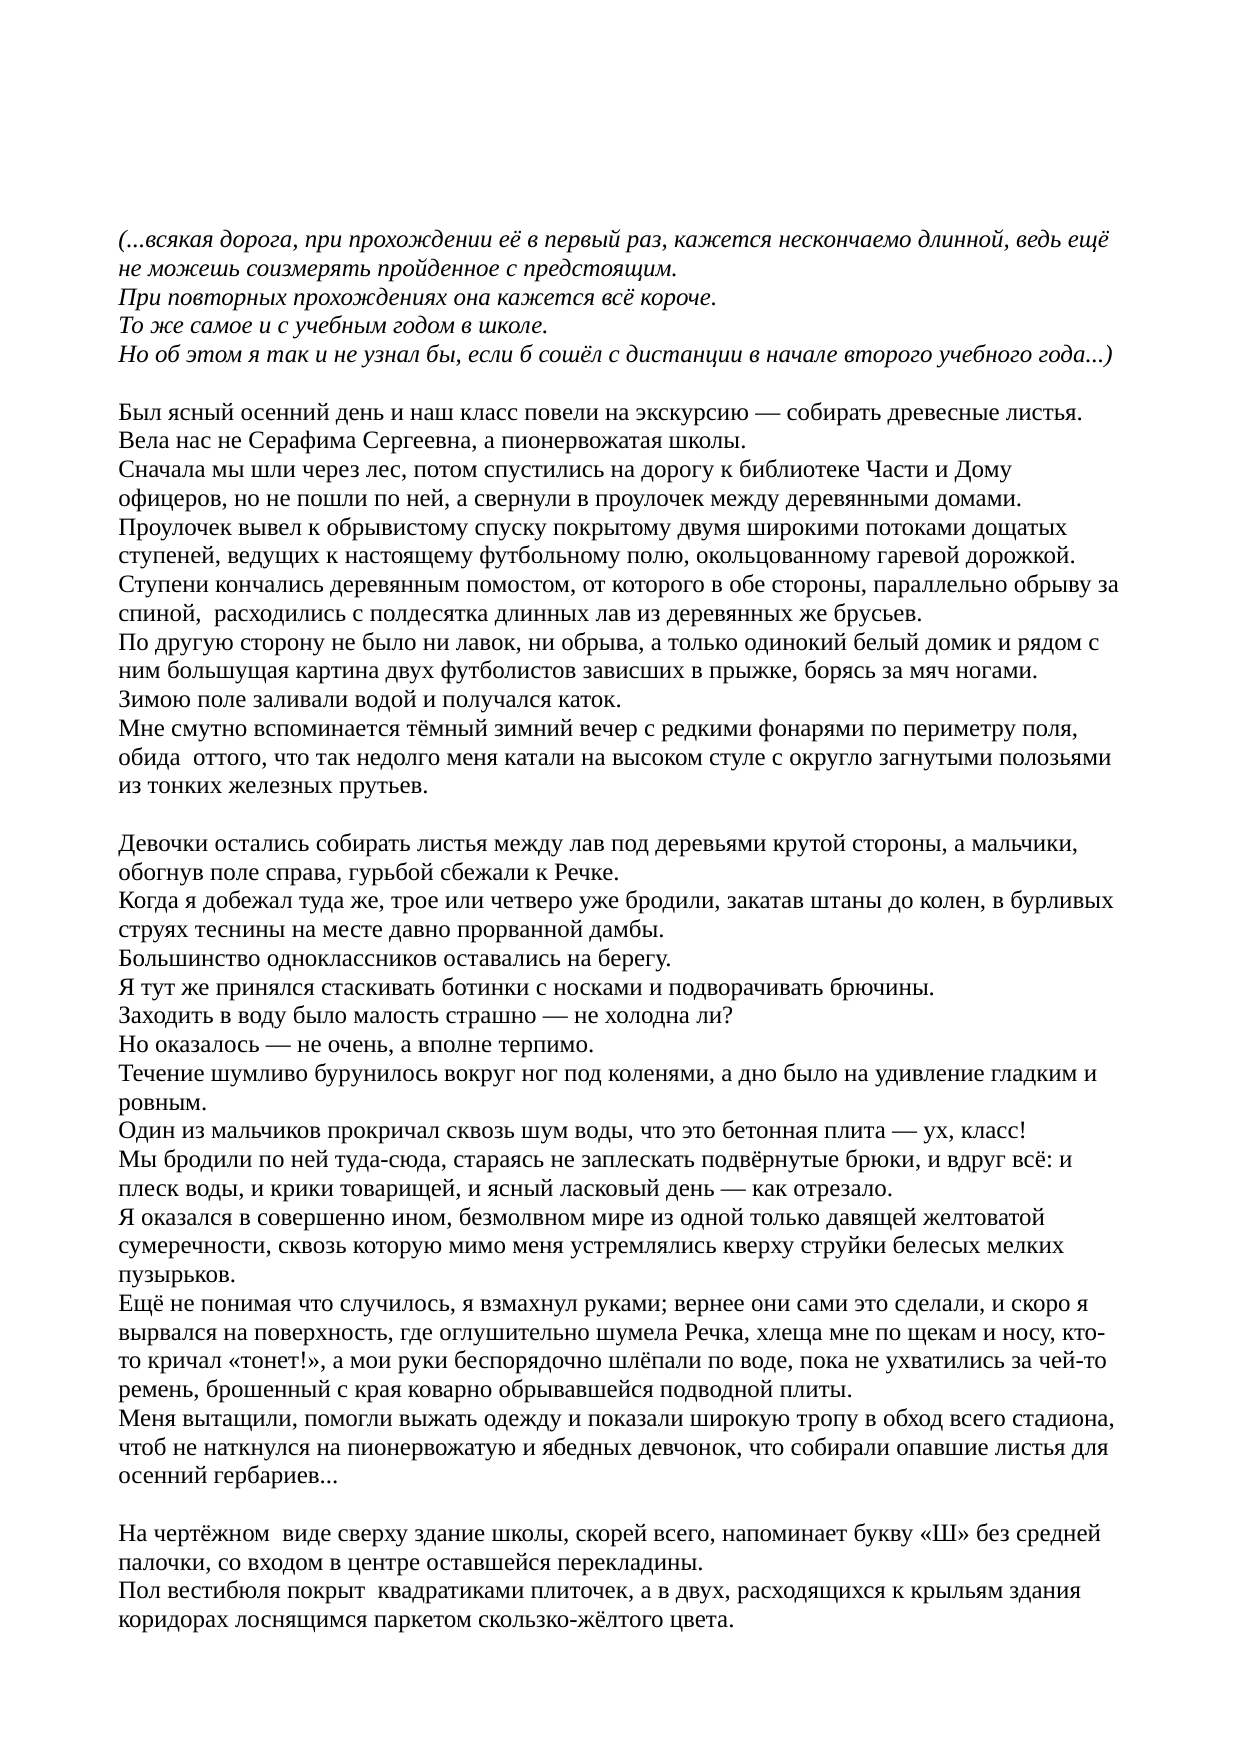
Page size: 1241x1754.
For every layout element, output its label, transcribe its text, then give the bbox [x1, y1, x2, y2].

text По другую сторону не было ни лавок, ни обрыва, а только одинокий белый домик и рядом с ним большущая картина двух футболистов зависших в прыжке, борясь за мяч ногами. [118, 627, 1122, 684]
text Проулочек вывел к обрывистому спуску покрытому двумя широкими потоками дощатых ступеней, ведущих к настоящему футбольному полю, окольцованному гаревой дорожкой. [118, 512, 1122, 569]
text Меня вытащили, помогли выжать одежду и показали широкую тропу в обход всего стадиона, чтоб не наткнулся на пионервожатую и ябедных девчонок, что собирали опавшие листья для осенний гербариев... [118, 1403, 1122, 1489]
text Был ясный осенний день и наш класс повели на экскурсию — собирать древесные листья. [118, 397, 1122, 425]
text Я тут же принялся стаскивать ботинки с носками и подворачивать брючины. [118, 972, 1122, 1000]
text Ступени кончались деревянным помостом, от которого в обе стороны, параллельно обрыву за спиной, расходились с полдесятка длинных лав из деревянных же брусьев. [118, 569, 1122, 627]
text То же самое и с учебным годом в школе. [118, 310, 1122, 339]
text Заходить в воду было малость страшно — не холодна ли? [118, 1000, 1122, 1029]
text Ещё не понимая что случилось, я взмахнул руками; вернее они сами это сделали, и скоро я вырвался на поверхность, где оглушительно шумела Речка, хлеща мне по щекам и носу, кто-то кричал «тонет!», а мои руки беспорядочно шлёпали по воде, пока не ухватились за чей-то ремень, брошенный с края коварно обрывавшейся подводной плиты. [118, 1288, 1122, 1403]
text Один из мальчиков прокричал сквозь шум воды, что это бетонная плита — ух, класс! [118, 1115, 1122, 1144]
text Зимою поле заливали водой и получался каток. [118, 684, 1122, 713]
text Я оказался в совершенно ином, безмолвном мире из одной только давящей желтоватой сумеречности, сквозь которую мимо меня устремлялись кверху струйки белесых мелких пузырьков. [118, 1202, 1122, 1288]
text Девочки остались собирать листья между лав под деревьями крутой стороны, а мальчики, обогнув поле справа, гурьбой сбежали к Речке. [118, 828, 1122, 885]
text На чертёжном виде сверху здание школы, скорей всего, напоминает букву «Ш» без средней палочки, со входом в центре оставшейся перекладины. [118, 1518, 1122, 1575]
text Вела нас не Серафима Сергеевна, а пионервожатая школы. [118, 425, 1122, 454]
text Мы бродили по ней туда-сюда, стараясь не заплескать подвёрнутые брюки, и вдруг всё: и плеск воды, и крики товарищей, и ясный ласковый день — как отрезало. [118, 1144, 1122, 1202]
text Но об этом я так и не узнал бы, если б сошёл с дистанции в начале второго учебного года...) [118, 339, 1122, 368]
text Течение шумливо бурунилось вокруг ног под коленями, а дно было на удивление гладким и ровным. [118, 1058, 1122, 1115]
text Когда я добежал туда же, трое или четверо уже бродили, закатав штаны до колен, в бурливых струях теснины на месте давно прорванной дамбы. [118, 885, 1122, 943]
text Пол вестибюля покрыт квадратиками плиточек, а в двух, расходящихся к крыльям здания коридорах лоснящимся паркетом скользко-жёлтого цвета. [118, 1575, 1122, 1633]
text При повторных прохождениях она кажется всё короче. [118, 282, 1122, 310]
text Но оказалось — не очень, а вполне терпимо. [118, 1029, 1122, 1058]
text Сначала мы шли через лес, потом спустились на дорогу к библиотеке Части и Дому офицеров, но не пошли по ней, а свернули в проулочек между деревянными домами. [118, 454, 1122, 512]
text (...всякая дорога, при прохождении её в первый раз, кажется нескончаемо длинной, ведь ещё не можешь соизмерять пройденное с предстоящим. [118, 224, 1122, 282]
text Мне смутно вспоминается тёмный зимний вечер с редкими фонарями по периметру поля, обида оттого, что так недолго меня катали на высоком стуле с округло загнутыми полозьями из тонких железных прутьев. [118, 713, 1122, 799]
text Большинство одноклассников оставались на берегу. [118, 943, 1122, 972]
